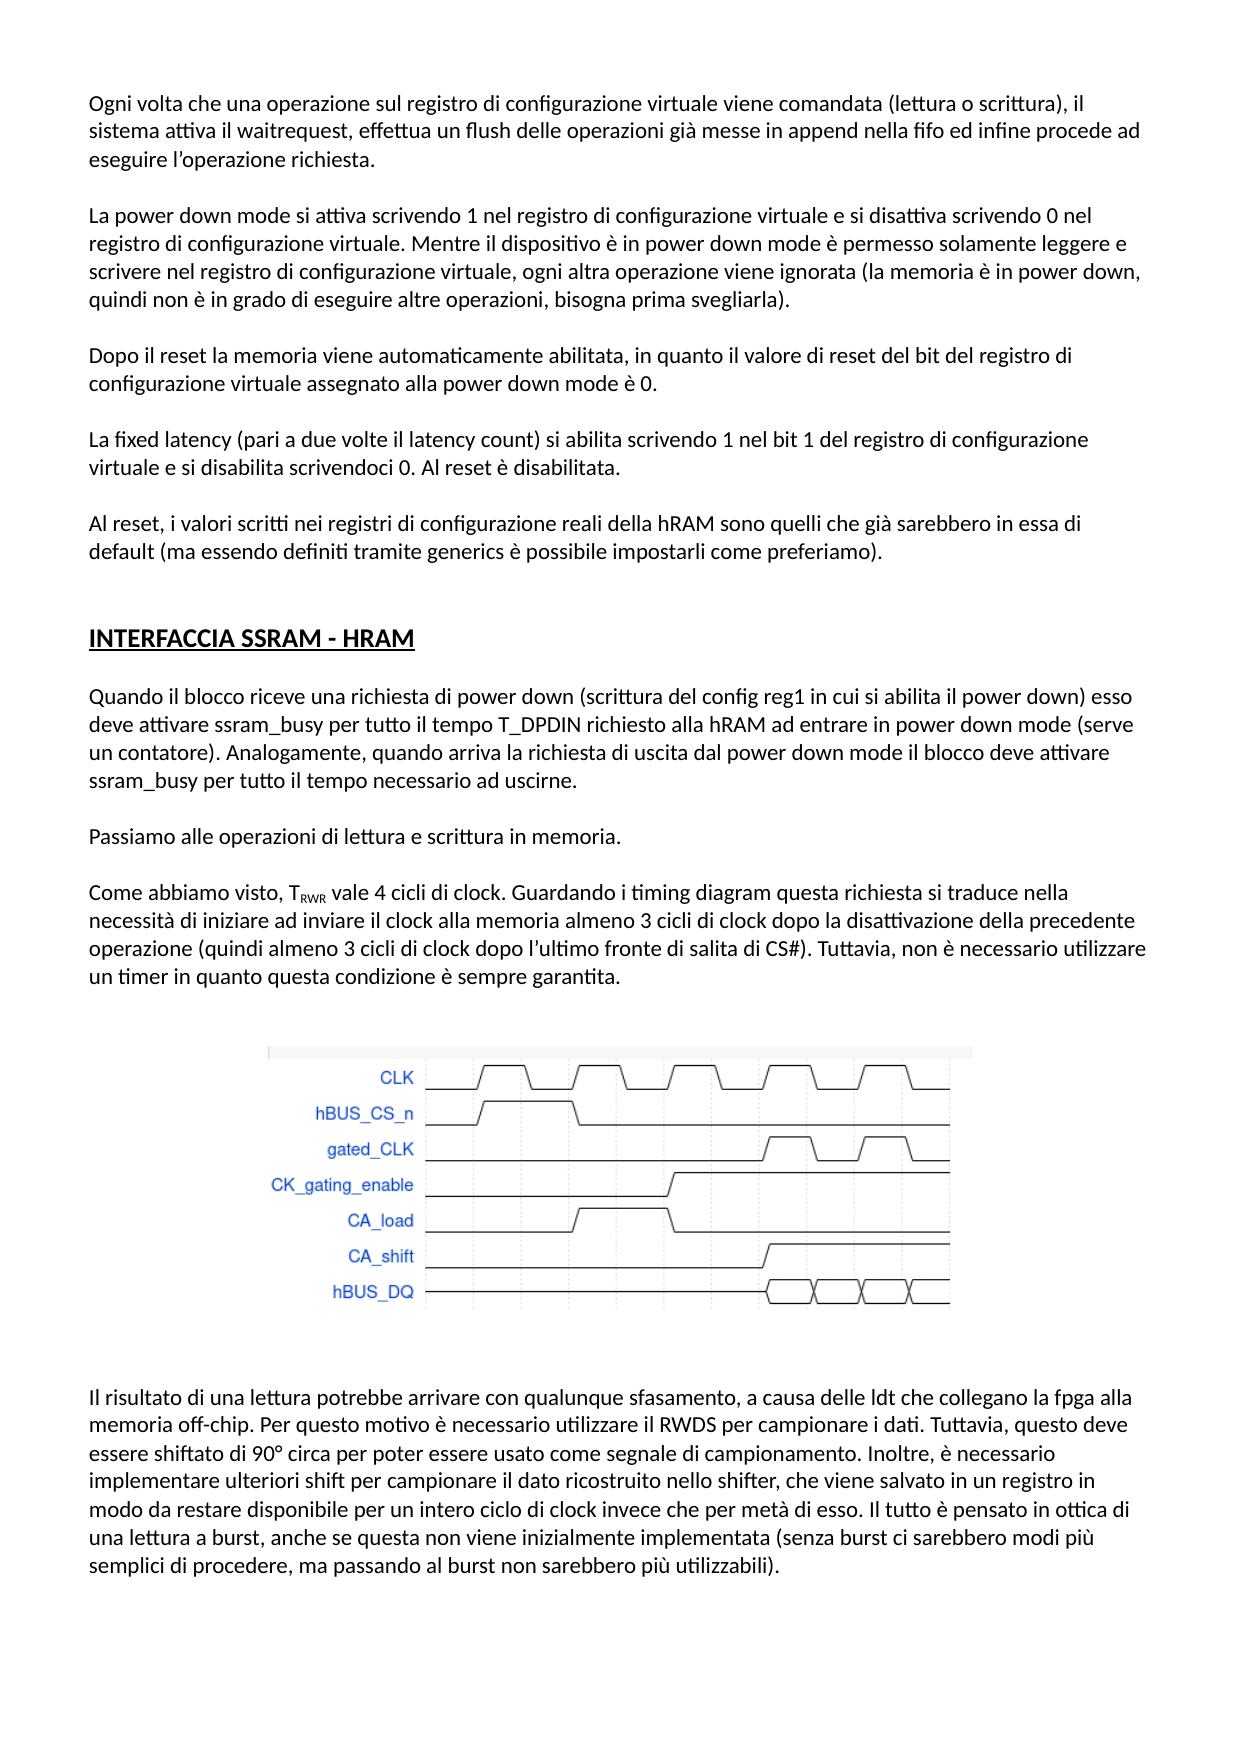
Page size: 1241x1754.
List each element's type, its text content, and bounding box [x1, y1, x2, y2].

text Quando il blocco riceve una richiesta di power down (scrittura del config reg1 in cui si abilita il power down) esso deve attivare ssram_busy per tutto il tempo T_DPDIN richiesto alla hRAM ad entrare in power down mode (serve un contatore). Analogamente, quando arriva la richiesta di uscita dal power down mode il blocco deve attivare ssram_busy per tutto il tempo necessario ad uscirne. [89, 682, 1152, 794]
text Il risultato di una lettura potrebbe arrivare con qualunque sfasamento, a causa delle ldt che collegano la fpga alla memoria off-chip. Per questo motivo è necessario utilizzare il RWDS per campionare i dati. Tuttavia, questo deve essere shiftato di 90° circa per poter essere usato come segnale di campionamento. Inoltre, è necessario implementare ulteriori shift per campionare il dato ricostruito nello shifter, che viene salvato in un registro in modo da restare disponibile per un intero ciclo di clock invece che per metà di esso. Il tutto è pensato in ottica di una lettura a burst, anche se questa non viene inizialmente implementata (senza burst ci sarebbero modi più semplici di procedere, ma passando al burst non sarebbero più utilizzabili). [89, 1383, 1152, 1579]
text Ogni volta che una operazione sul registro di configurazione virtuale viene comandata (lettura o scrittura), il sistema attiva il waitrequest, effettua un flush delle operazioni già messe in append nella fifo ed infine procede ad eseguire l’operazione richiesta. [89, 89, 1152, 173]
text Come abbiamo visto, TRWR vale 4 cicli di clock. Guardando i timing diagram questa richiesta si traduce nella necessità di iniziare ad inviare il clock alla memoria almeno 3 cicli di clock dopo la disattivazione della precedente operazione (quindi almeno 3 cicli di clock dopo l’ultimo fronte di salita di CS#). Tuttavia, non è necessario utilizzare un timer in quanto questa condizione è sempre garantita. [89, 878, 1152, 990]
picture [267, 1046, 973, 1322]
text Al reset, i valori scritti nei registri di configurazione reali della hRAM sono quelli che già sarebbero in essa di default (ma essendo definiti tramite generics è possibile impostarli come preferiamo). [89, 509, 1152, 565]
text La power down mode si attiva scrivendo 1 nel registro di configurazione virtuale e si disattiva scrivendo 0 nel registro di configurazione virtuale. Mentre il dispositivo è in power down mode è permesso solamente leggere e scrivere nel registro di configurazione virtuale, ogni altra operazione viene ignorata (la memoria è in power down, quindi non è in grado di eseguire altre operazioni, bisogna prima svegliarla). [89, 201, 1152, 313]
text La fixed latency (pari a due volte il latency count) si abilita scrivendo 1 nel bit 1 del registro di configurazione virtuale e si disabilita scrivendoci 0. Al reset è disabilitata. [89, 425, 1152, 481]
text Passiamo alle operazioni di lettura e scrittura in memoria. [89, 822, 1152, 850]
text INTERFACCIA SSRAM - HRAM [89, 621, 1152, 654]
text Dopo il reset la memoria viene automaticamente abilitata, in quanto il valore di reset del bit del registro di configurazione virtuale assegnato alla power down mode è 0. [89, 341, 1152, 397]
